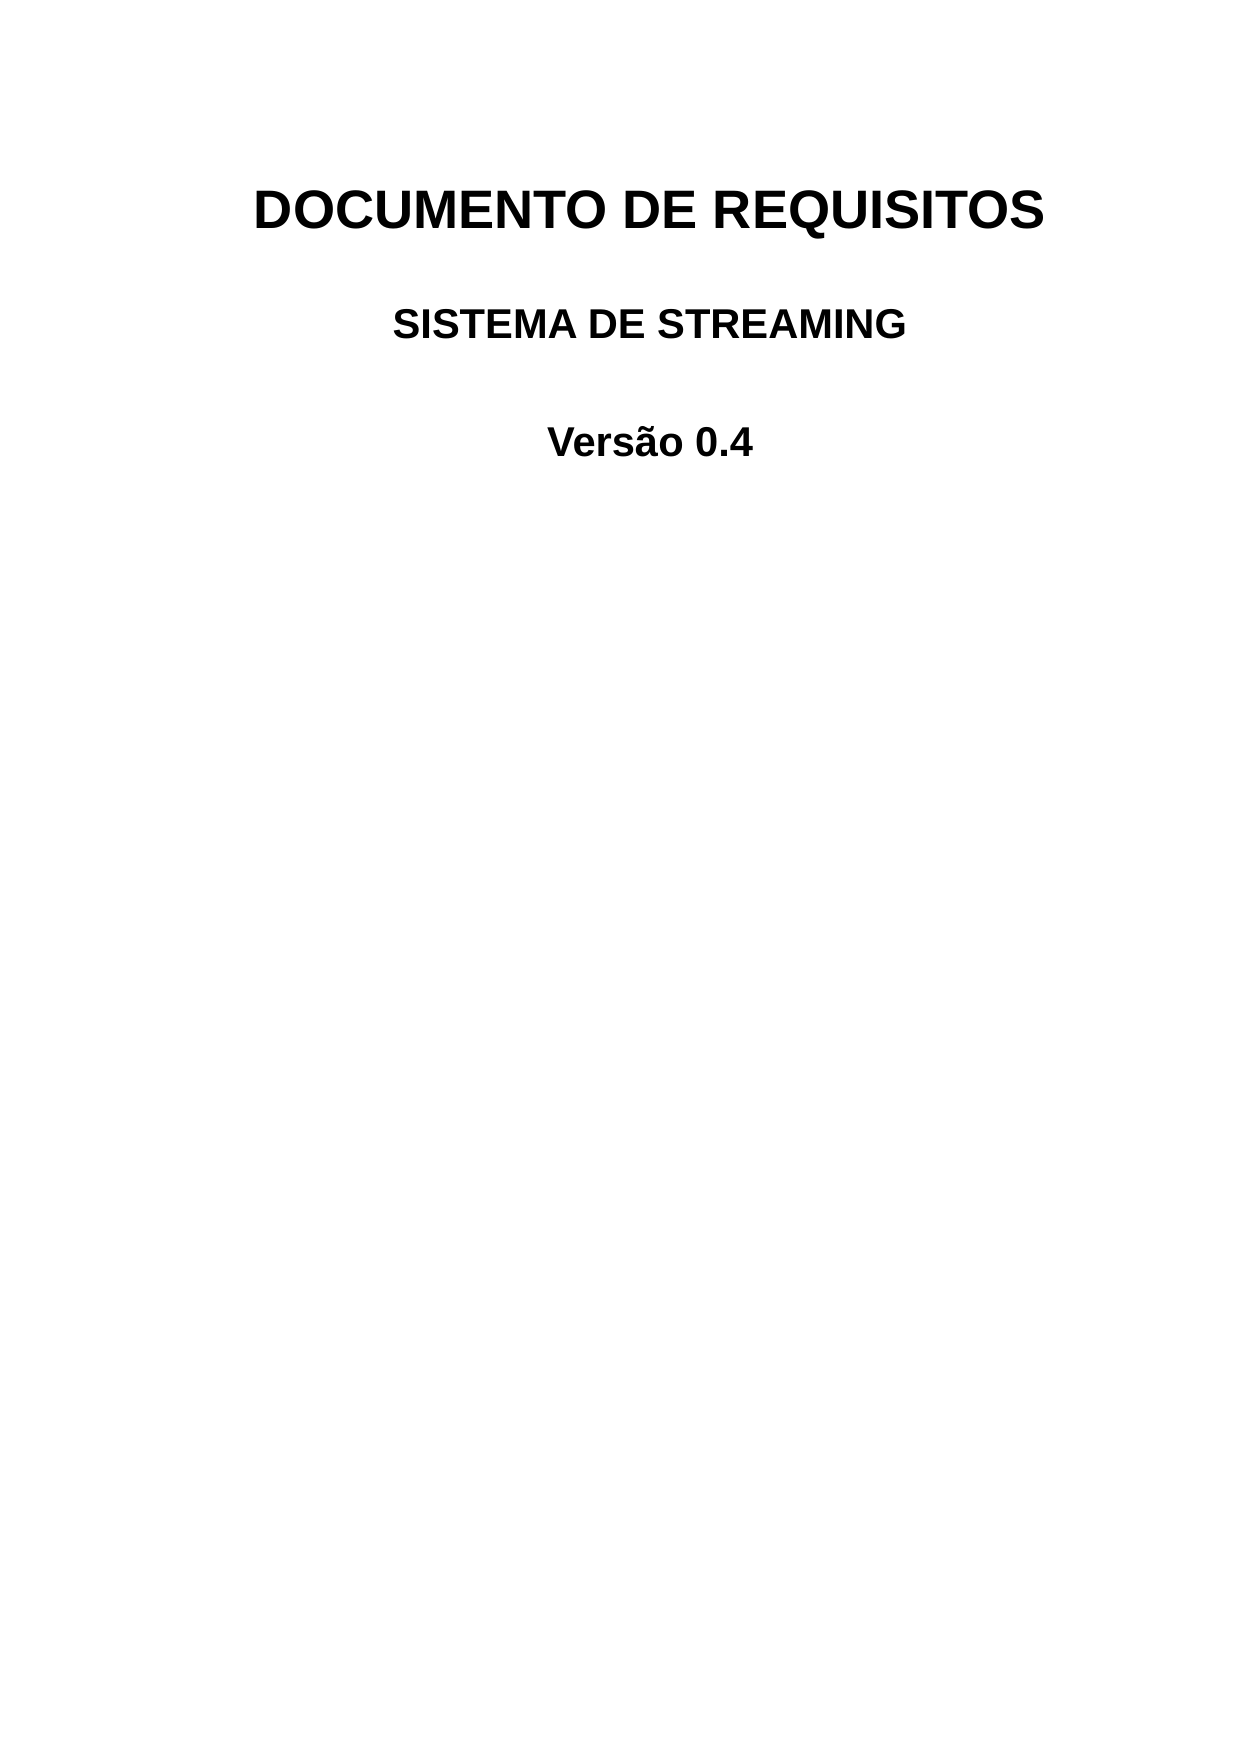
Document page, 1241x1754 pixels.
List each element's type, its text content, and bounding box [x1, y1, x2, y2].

text Versão 0.4 [177, 417, 1122, 465]
text SISTEMA DE STREAMING [177, 299, 1122, 347]
text DOCUMENTO DE REQUISITOS [254, 178, 1122, 240]
